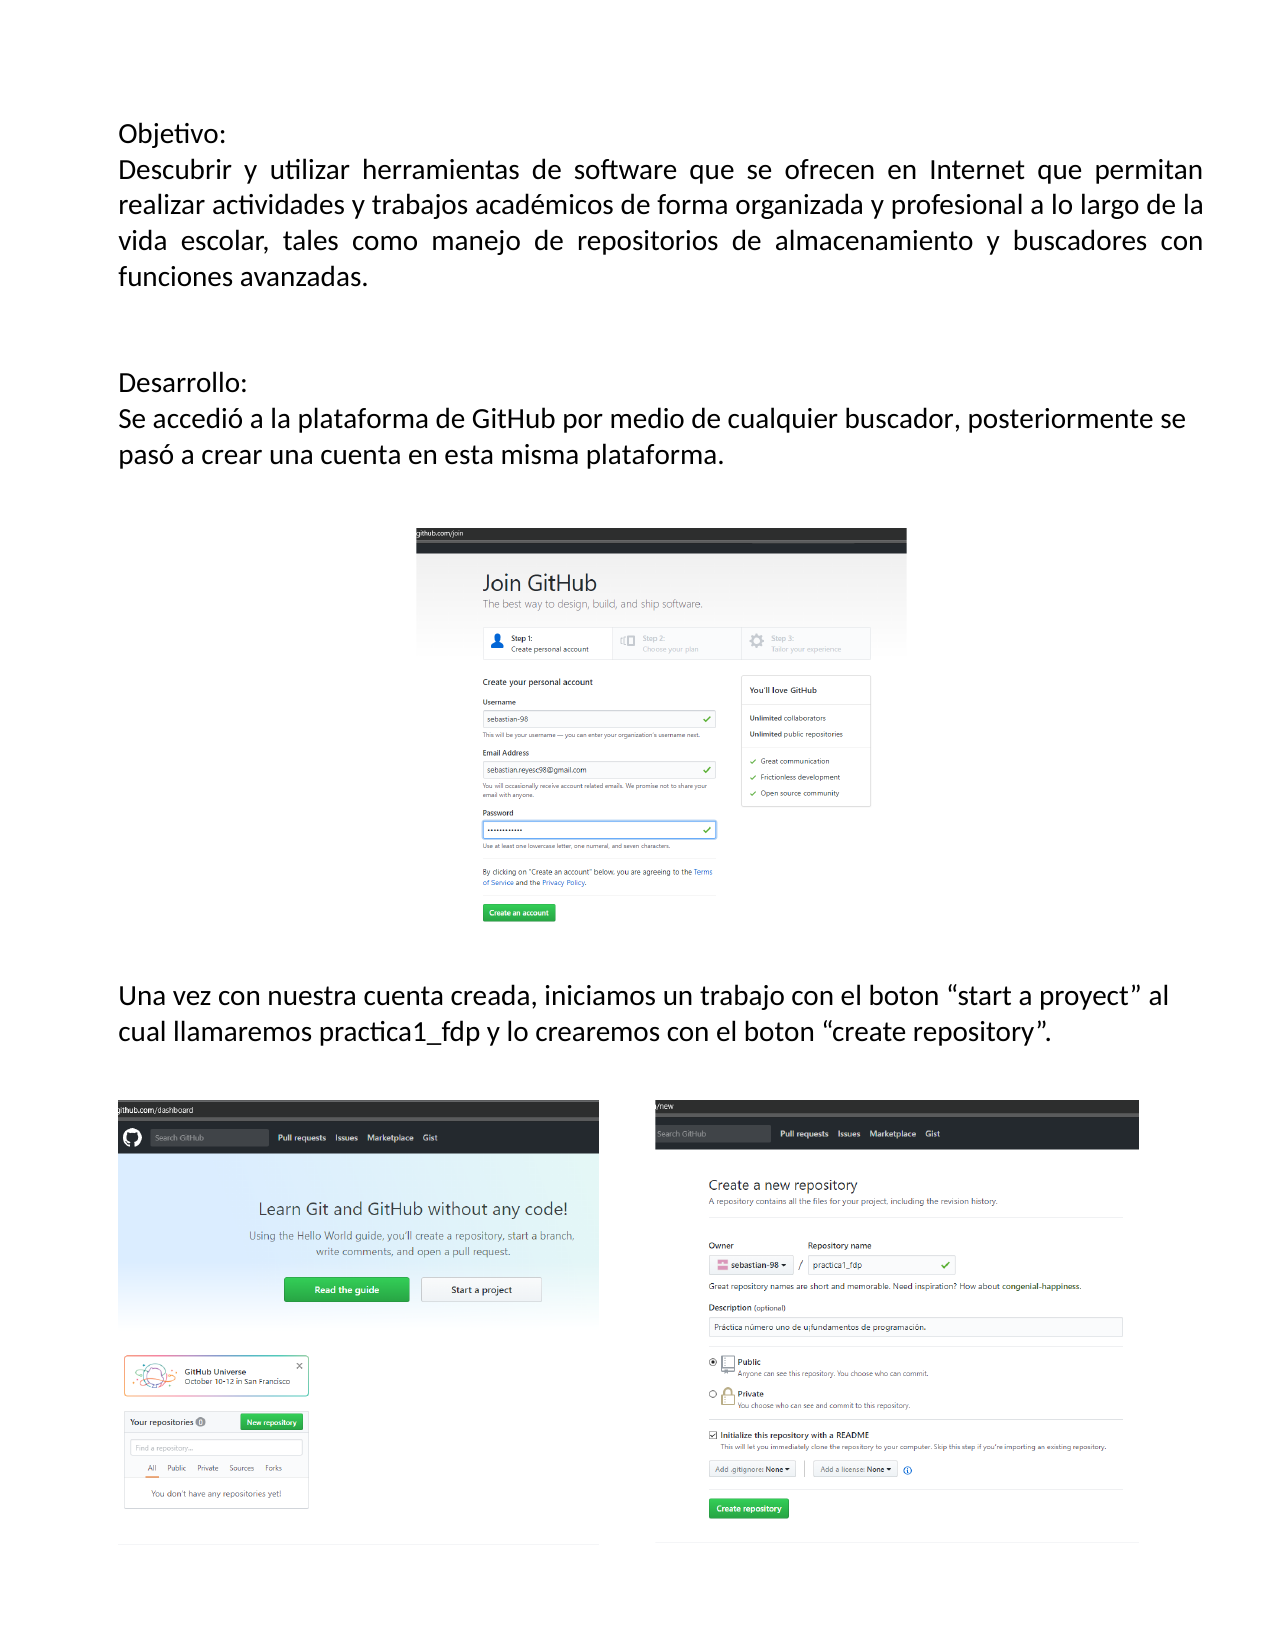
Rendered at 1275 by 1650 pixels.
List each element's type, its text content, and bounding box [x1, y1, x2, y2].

text Se accedió a la plataforma de GitHub por medio de cualquier buscador, posteriormente se pasó a crear una cuenta en esta misma plataforma. [118, 400, 1205, 471]
text Desarrollo: [118, 364, 1205, 400]
text Una vez con nuestra cuenta creada, iniciamos un trabajo con el boton “start a proyect” al cual llamaremos practica1_fdp y lo crearemos con el boton “create repository”. [118, 977, 1205, 1048]
text Objetivo: [118, 115, 1205, 151]
text Descubrir y utilizar herramientas de software que se ofrecen en Internet que permitan realizar actividades y trabajos académicos de forma organizada y profesional a lo largo de la vida escolar, tales como manejo de repositorios de almacenamiento y buscadores con funciones avanzadas. [118, 151, 1205, 293]
